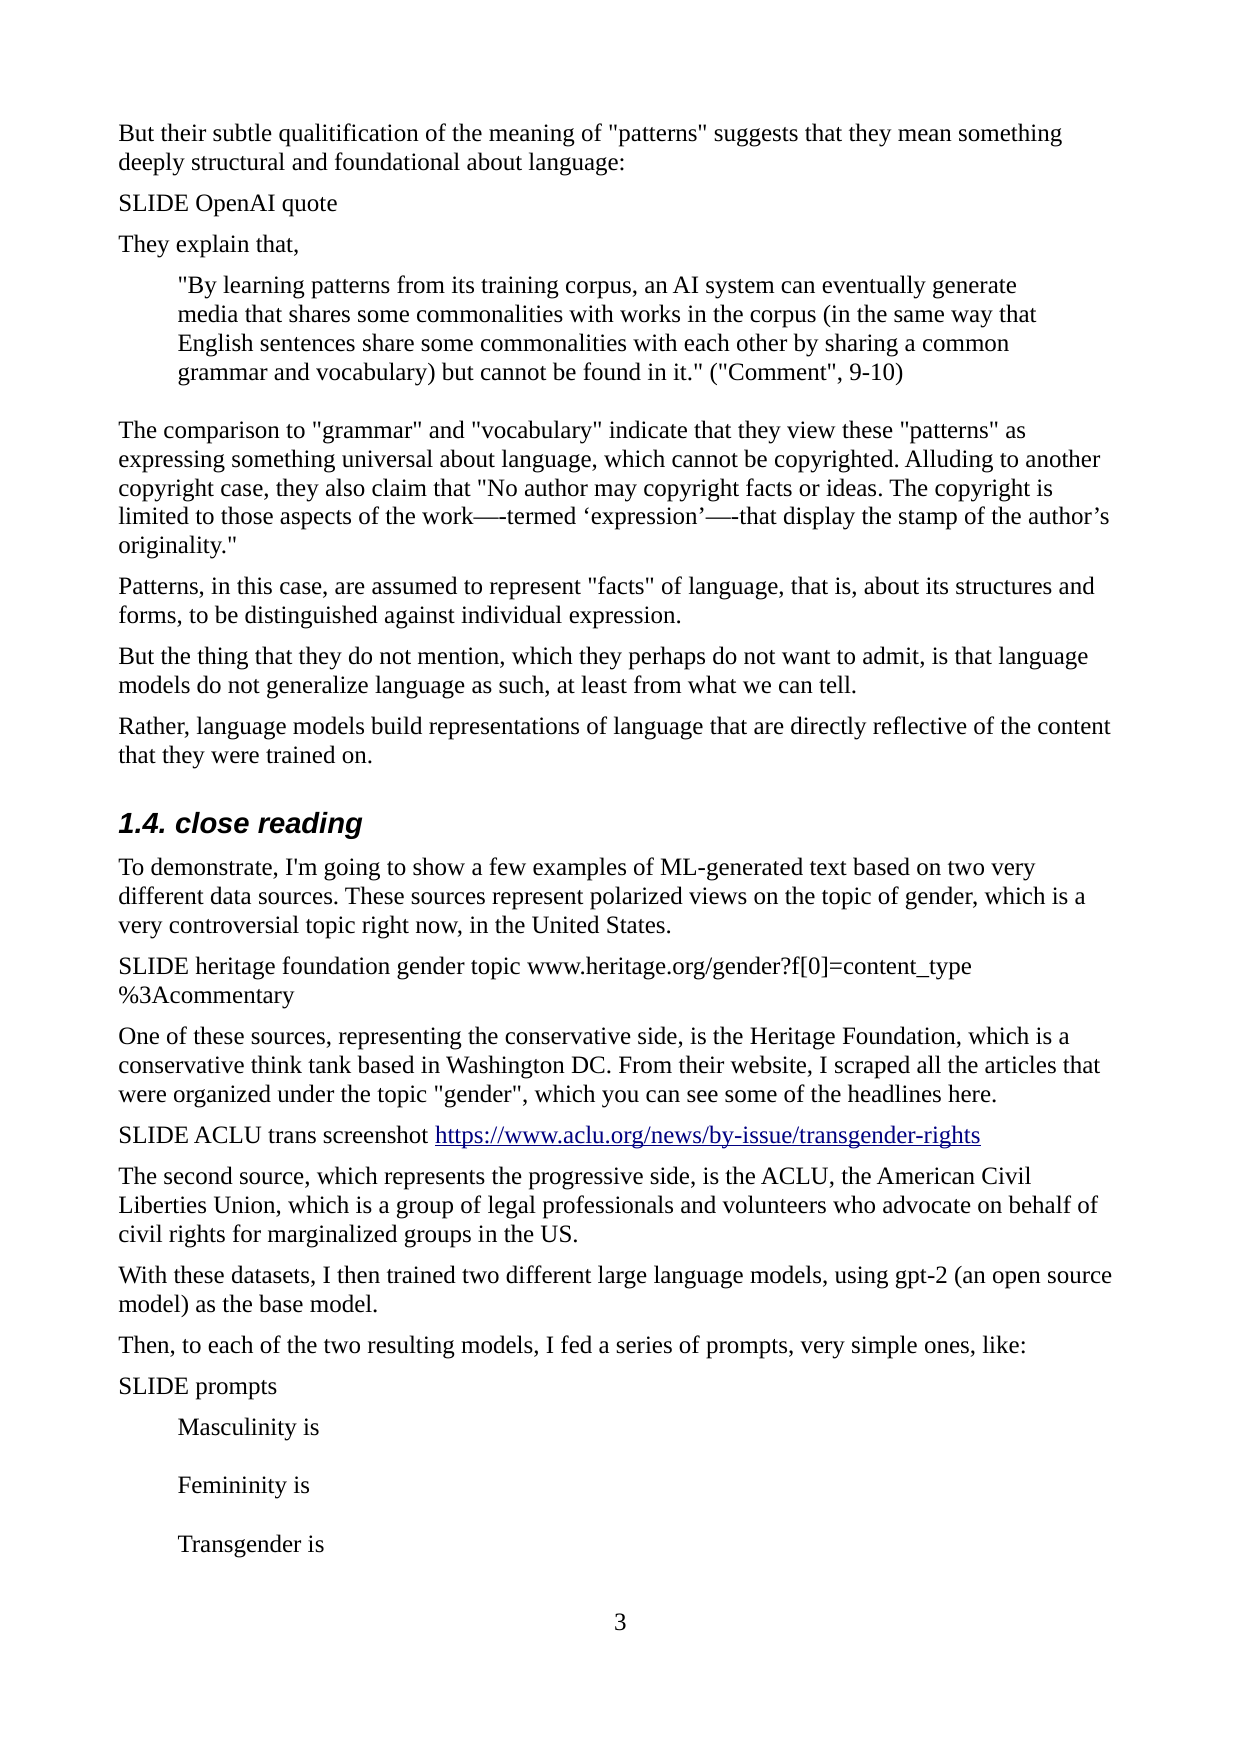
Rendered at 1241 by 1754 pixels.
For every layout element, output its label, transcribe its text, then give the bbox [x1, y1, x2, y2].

text To demonstrate, I'm going to show a few examples of ML-generated text based on two very different data sources. These sources represent polarized views on the topic of gender, which is a very controversial topic right now, in the United States. [118, 852, 1122, 939]
text SLIDE prompts [118, 1371, 1122, 1400]
text Masculinity is [177, 1412, 1063, 1441]
subtitle close reading [118, 806, 1122, 840]
text SLIDE OpenAI quote [118, 188, 1122, 217]
text Rather, language models build representations of language that are directly reflective of the content that they were trained on. [118, 711, 1122, 769]
text Transgender is [177, 1529, 1063, 1558]
text SLIDE heritage foundation gender topic www.heritage.org/gender?f[0]=content_type%3Acommentary [118, 951, 1122, 1009]
text The comparison to "grammar" and "vocabulary" indicate that they view these "patterns" as expressing something universal about language, which cannot be copyrighted. Alluding to another copyright case, they also claim that "No author may copyright facts or ideas. The copyright is limited to those aspects of the work—-termed ‘expression’—-that display the stamp of the author’s originality." [118, 415, 1122, 559]
text Patterns, in this case, are assumed to represent "facts" of language, that is, about its structures and forms, to be distinguished against individual expression. [118, 571, 1122, 629]
text But their subtle qualitification of the meaning of "patterns" suggests that they mean something deeply structural and foundational about language: [118, 118, 1122, 176]
text With these datasets, I then trained two different large language models, using gpt-2 (an open source model) as the base model. [118, 1260, 1122, 1317]
text One of these sources, representing the conservative side, is the Heritage Foundation, which is a conservative think tank based in Washington DC. From their website, I scraped all the articles that were organized under the topic "gender", which you can see some of the headlines here. [118, 1021, 1122, 1107]
text The second source, which represents the progressive side, is the ACLU, the American Civil Liberties Union, which is a group of legal professionals and volunteers who advocate on behalf of civil rights for marginalized groups in the US. [118, 1161, 1122, 1247]
text Then, to each of the two resulting models, I fed a series of prompts, very simple ones, like: [118, 1330, 1122, 1359]
text SLIDE ACLU trans screenshot https://www.aclu.org/news/by-issue/transgender-rights [118, 1120, 1122, 1149]
text They explain that, [118, 229, 1122, 258]
text Femininity is [177, 1471, 1063, 1499]
text "By learning patterns from its training corpus, an AI system can eventually generate media that shares some commonalities with works in the corpus (in the same way that English sentences share some commonalities with each other by sharing a common grammar and vocabulary) but cannot be found in it." ("Comment", 9-10) [177, 271, 1063, 386]
text But the thing that they do not mention, which they perhaps do not want to admit, is that language models do not generalize language as such, at least from what we can tell. [118, 641, 1122, 699]
